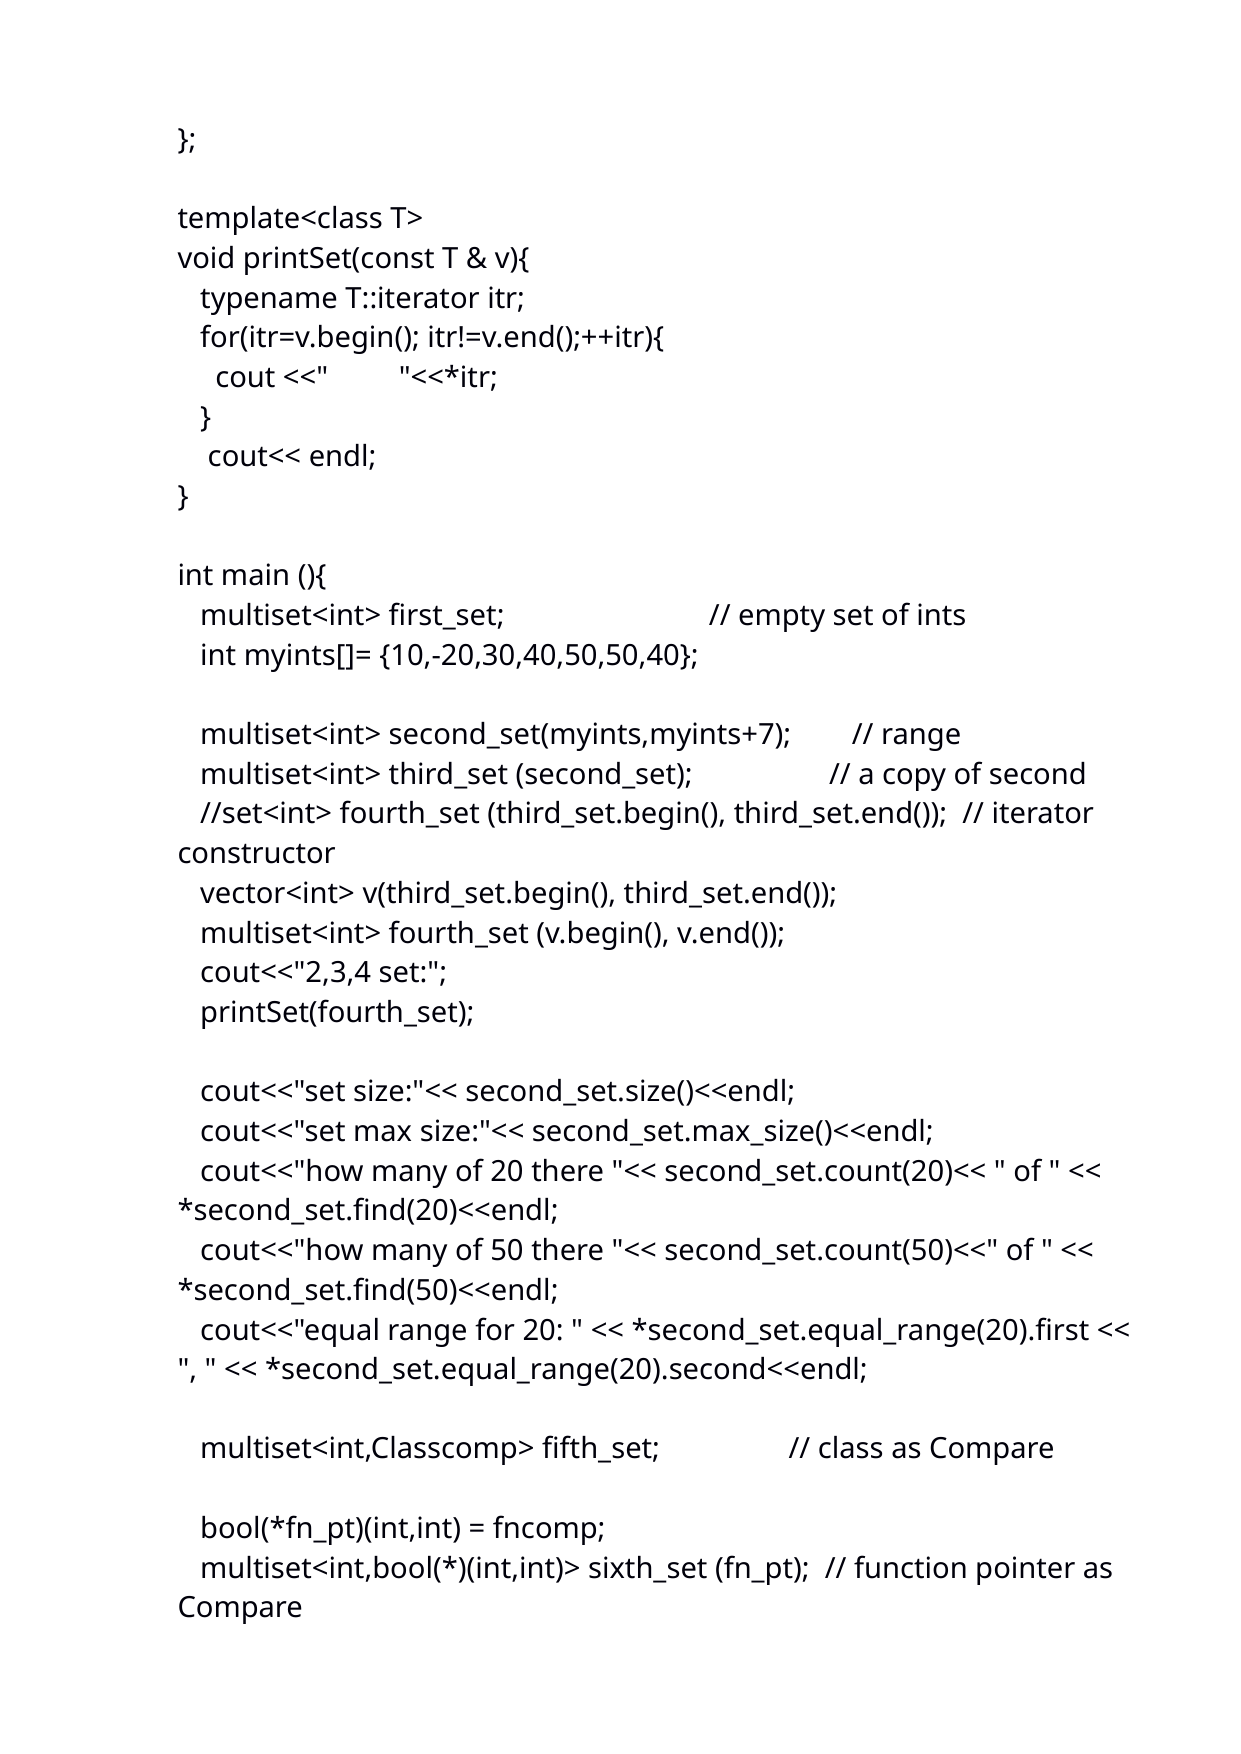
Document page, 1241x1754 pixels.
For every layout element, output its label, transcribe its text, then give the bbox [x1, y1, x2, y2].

text multiset<int> second_set(myints,myints+7); // range [177, 713, 1152, 753]
text cout <<" "<<*itr; [177, 356, 1152, 396]
text int main (){ [177, 555, 1152, 594]
text cout<<"how many of 20 there "<< second_set.count(20)<< " of " << *second_set.find(20)<<endl; [177, 1150, 1152, 1229]
text vector<int> v(third_set.begin(), third_set.end()); [177, 872, 1152, 912]
text //set<int> fourth_set (third_set.begin(), third_set.end()); // iterator constructor [177, 793, 1152, 872]
text cout<< endl; [177, 436, 1152, 475]
text cout<<"2,3,4 set:"; [177, 952, 1152, 991]
text void printSet(const T & v){ [177, 237, 1152, 277]
text cout<<"set max size:"<< second_set.max_size()<<endl; [177, 1110, 1152, 1150]
text cout<<"set size:"<< second_set.size()<<endl; [177, 1071, 1152, 1110]
text cout<<"equal range for 20: " << *second_set.equal_range(20).first << ", " << *second_set.equal_range(20).second<<endl; [177, 1309, 1152, 1388]
text multiset<int,bool(*)(int,int)> sixth_set (fn_pt); // function pointer as Compare [177, 1547, 1152, 1626]
text multiset<int> third_set (second_set); // a copy of second [177, 753, 1152, 793]
text multiset<int> first_set; // empty set of ints [177, 594, 1152, 634]
text typename T::iterator itr; [177, 277, 1152, 317]
text int myints[]= {10,-20,30,40,50,50,40}; [177, 634, 1152, 674]
text }; [177, 118, 1152, 158]
text cout<<"how many of 50 there "<< second_set.count(50)<<" of " << *second_set.find(50)<<endl; [177, 1229, 1152, 1309]
text template<class T> [177, 197, 1152, 237]
text for(itr=v.begin(); itr!=v.end();++itr){ [177, 317, 1152, 356]
text multiset<int> fourth_set (v.begin(), v.end()); [177, 912, 1152, 952]
text } [177, 475, 1152, 515]
text bool(*fn_pt)(int,int) = fncomp; [177, 1507, 1152, 1547]
text } [177, 396, 1152, 436]
text printSet(fourth_set); [177, 991, 1152, 1031]
text multiset<int,Classcomp> fifth_set; // class as Compare [177, 1428, 1152, 1467]
